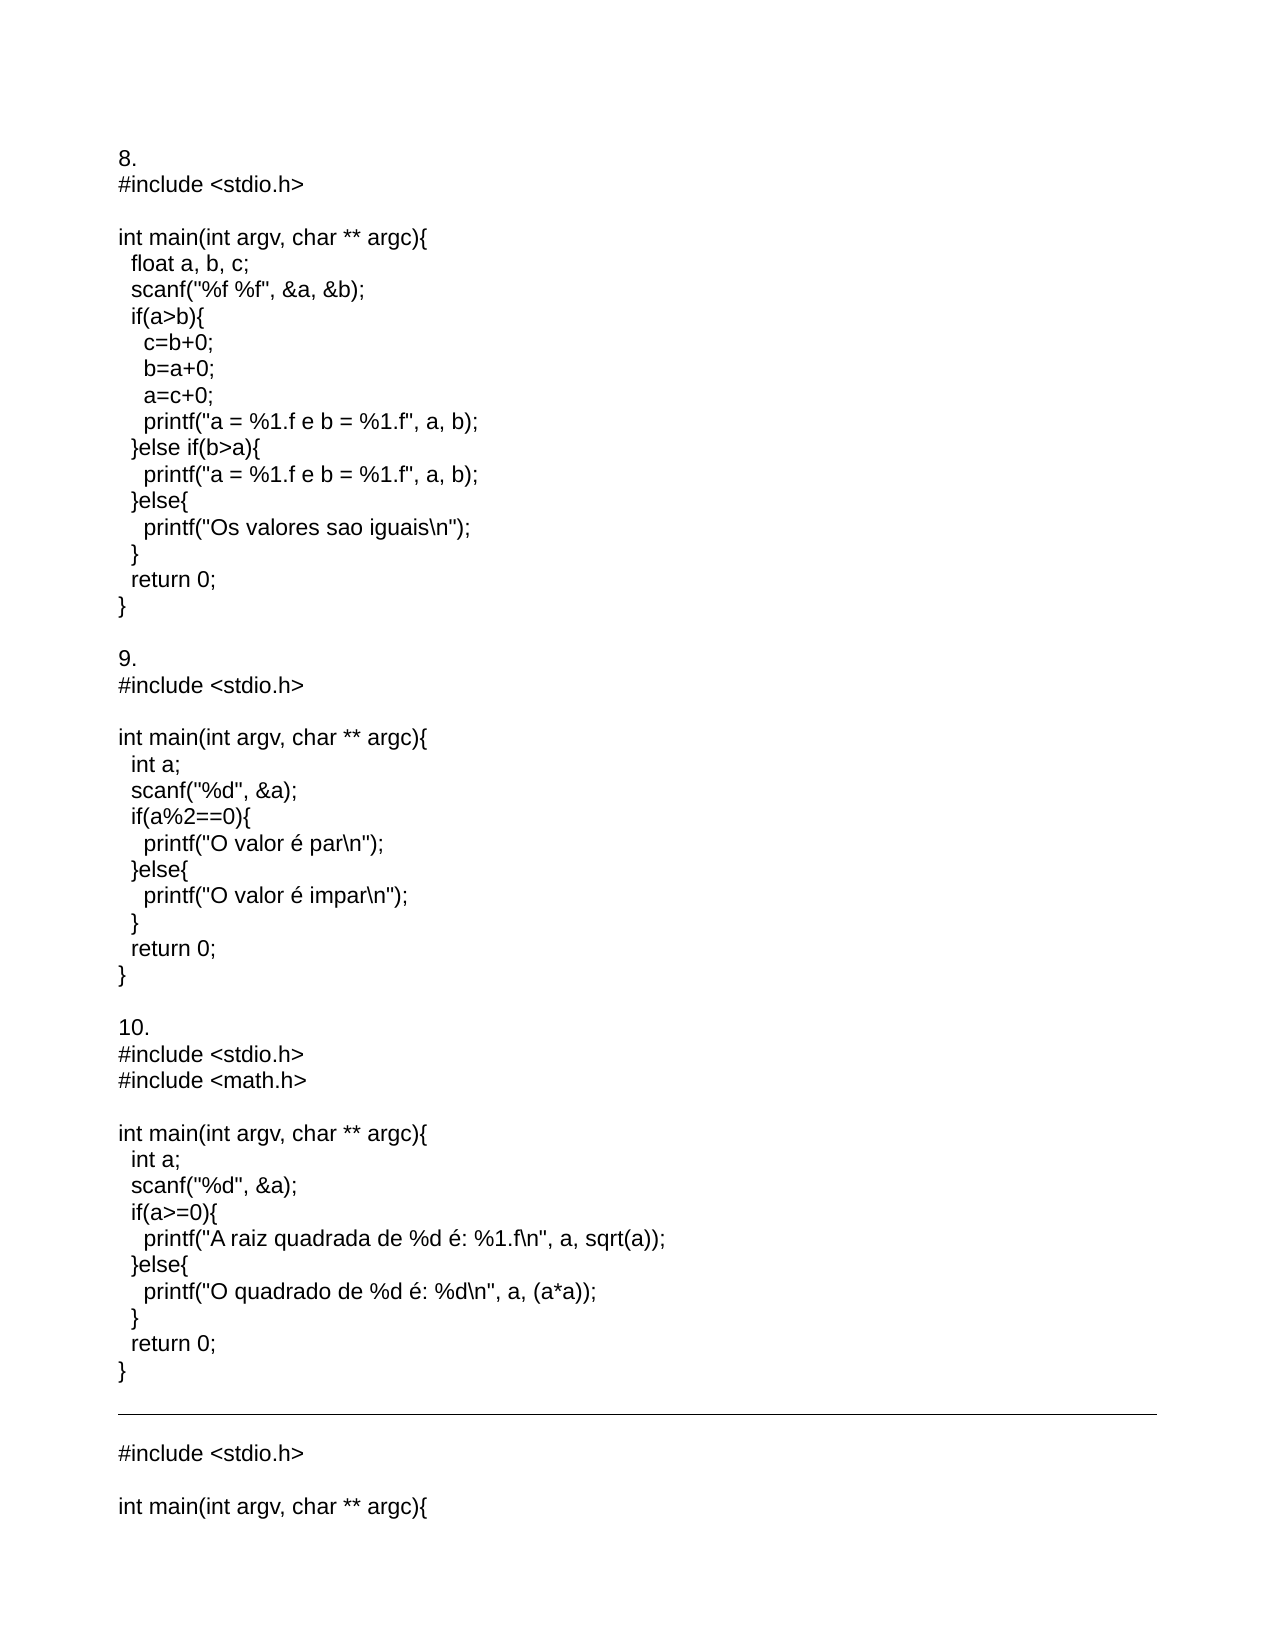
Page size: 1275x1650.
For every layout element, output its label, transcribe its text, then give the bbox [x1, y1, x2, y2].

text printf("O valor é impar\n"); [118, 882, 1157, 909]
text } [118, 592, 1157, 619]
text scanf("%f %f", &a, &b); [118, 276, 1157, 303]
text }else{ [118, 856, 1157, 882]
text a=c+0; [118, 382, 1157, 408]
text if(a>b){ [118, 303, 1157, 329]
text int a; [118, 751, 1157, 777]
text }else{ [118, 487, 1157, 513]
text } [118, 540, 1157, 566]
text if(a>=0){ [118, 1199, 1157, 1225]
text printf("A raiz quadrada de %d é: %1.f\n", a, sqrt(a)); [118, 1225, 1157, 1251]
text }else{ [118, 1251, 1157, 1278]
text }else if(b>a){ [118, 434, 1157, 461]
text 8. [118, 144, 1157, 171]
text 9. [118, 645, 1157, 672]
text return 0; [118, 566, 1157, 592]
text #include <stdio.h> [118, 1041, 1157, 1067]
text printf("Os valores sao iguais\n"); [118, 513, 1157, 540]
text #include <stdio.h> [118, 672, 1157, 698]
text return 0; [118, 1330, 1157, 1357]
text int main(int argv, char ** argc){ [118, 1119, 1157, 1146]
text 10. [118, 1014, 1157, 1041]
text } [118, 1304, 1157, 1330]
text printf("O valor é par\n"); [118, 830, 1157, 856]
text } [118, 1357, 1157, 1383]
text float a, b, c; [118, 250, 1157, 276]
text #include <stdio.h> [118, 1440, 1157, 1467]
text return 0; [118, 935, 1157, 961]
text scanf("%d", &a); [118, 1172, 1157, 1199]
text } [118, 909, 1157, 935]
text if(a%2==0){ [118, 803, 1157, 830]
text c=b+0; [118, 329, 1157, 355]
text int a; [118, 1146, 1157, 1172]
text int main(int argv, char ** argc){ [118, 223, 1157, 250]
text scanf("%d", &a); [118, 777, 1157, 803]
text int main(int argv, char ** argc){ [118, 724, 1157, 751]
text } [118, 961, 1157, 988]
text b=a+0; [118, 355, 1157, 382]
text int main(int argv, char ** argc){ [118, 1493, 1157, 1519]
text printf("a = %1.f e b = %1.f", a, b); [118, 461, 1157, 487]
text printf("O quadrado de %d é: %d\n", a, (a*a)); [118, 1278, 1157, 1304]
text #include <math.h> [118, 1067, 1157, 1093]
text printf("a = %1.f e b = %1.f", a, b); [118, 408, 1157, 434]
text #include <stdio.h> [118, 171, 1157, 197]
